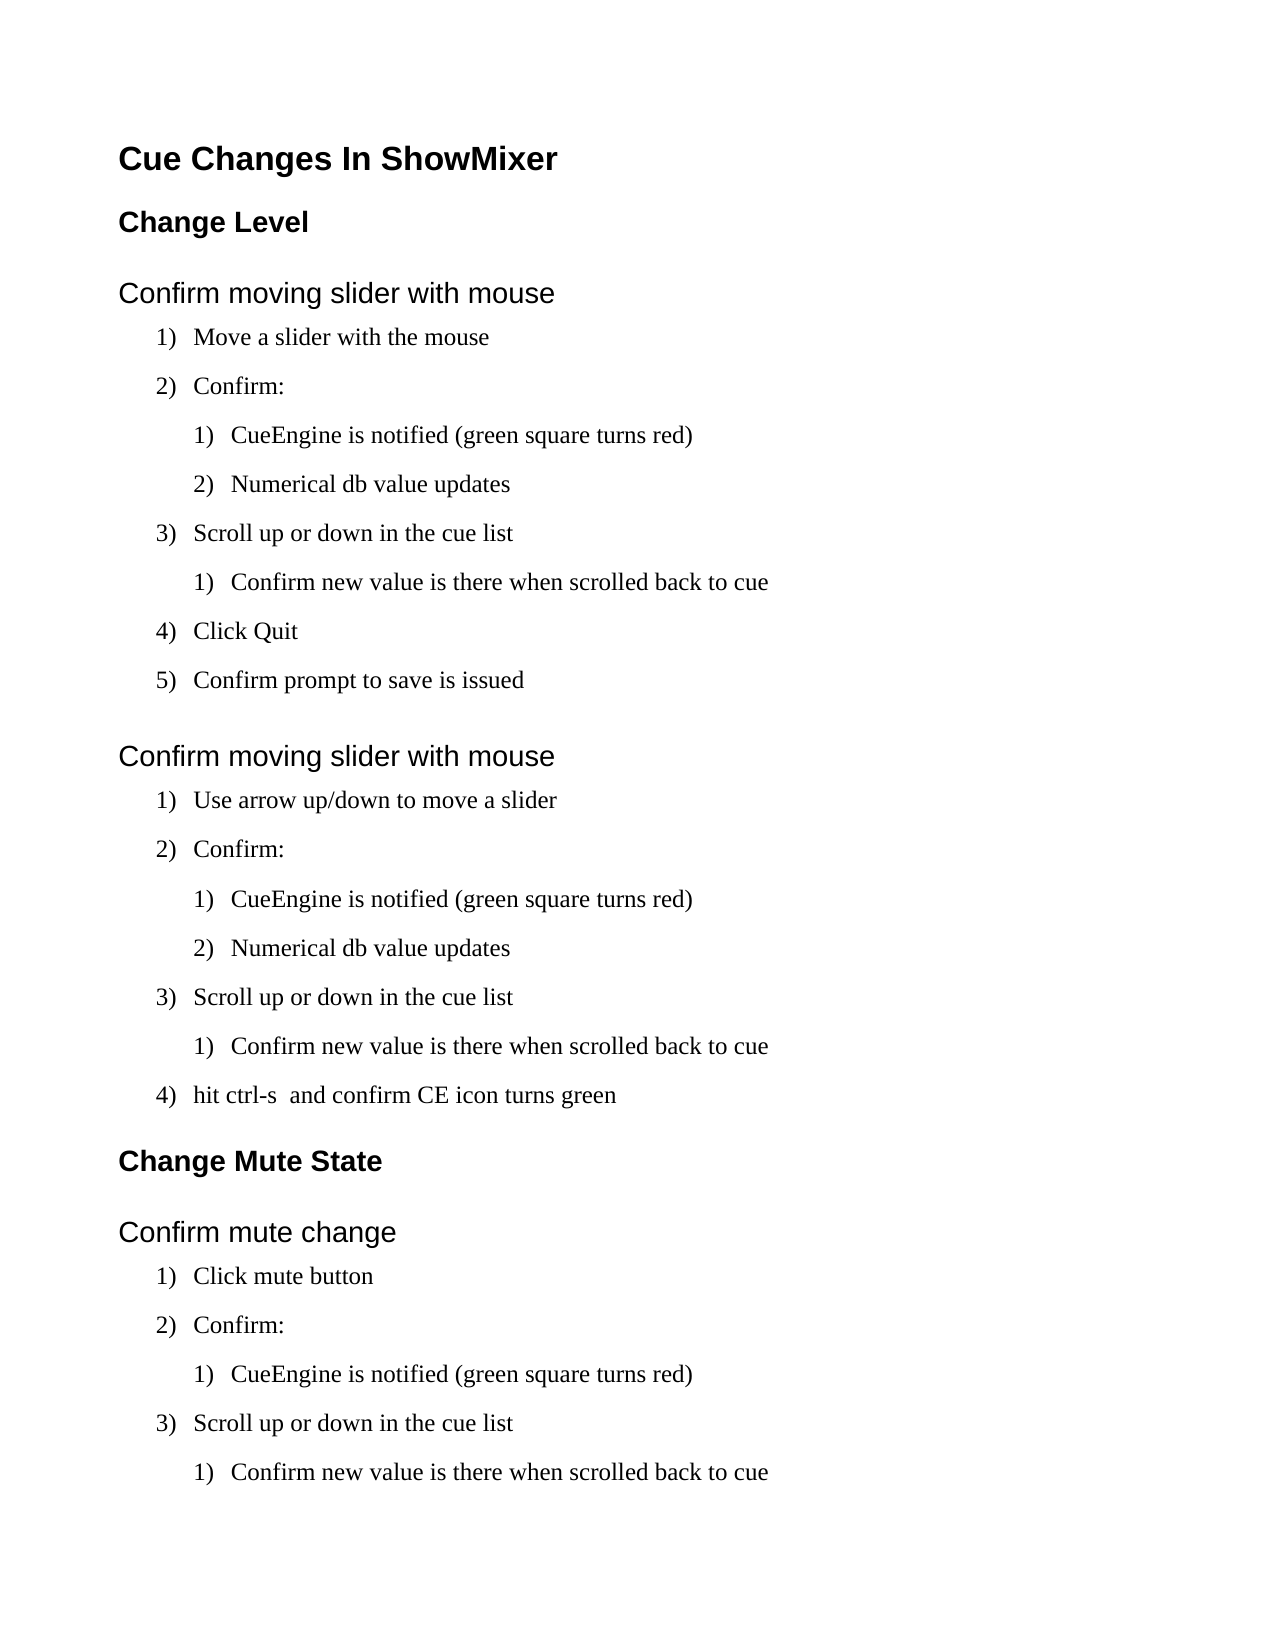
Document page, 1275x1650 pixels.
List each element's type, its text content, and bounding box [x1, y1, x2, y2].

list Scroll up or down in the cue list [156, 1408, 1157, 1437]
list Confirm new value is there when scrolled back to cue [193, 1031, 1157, 1059]
list Click Quit [156, 616, 1157, 645]
subtitle Change Level [118, 205, 1157, 238]
subtitle Confirm moving slider with mouse [118, 739, 1157, 773]
list Numerical db value updates [193, 469, 1157, 498]
subtitle Confirm mute change [118, 1215, 1157, 1248]
list Confirm new value is there when scrolled back to cue [193, 1457, 1157, 1486]
subtitle Confirm moving slider with mouse [118, 276, 1157, 309]
list CueEngine is notified (green square turns red) [193, 420, 1157, 449]
list Confirm prompt to save is issued [156, 665, 1157, 694]
list Numerical db value updates [193, 933, 1157, 961]
list hit ctrl-s and confirm CE icon turns green [156, 1080, 1157, 1109]
list Scroll up or down in the cue list [156, 518, 1157, 547]
subtitle Change Mute State [118, 1143, 1157, 1177]
list CueEngine is notified (green square turns red) [193, 1359, 1157, 1388]
list Click mute button [156, 1261, 1157, 1289]
list Use arrow up/down to move a slider [156, 786, 1157, 814]
list Move a slider with the mouse [156, 322, 1157, 351]
list Confirm new value is there when scrolled back to cue [193, 567, 1157, 596]
list CueEngine is notified (green square turns red) [193, 884, 1157, 912]
subtitle Cue Changes In ShowMixer [118, 139, 1157, 178]
list Confirm: [156, 1310, 1157, 1339]
list Confirm: [156, 834, 1157, 863]
list Confirm: [156, 371, 1157, 400]
list Scroll up or down in the cue list [156, 982, 1157, 1011]
